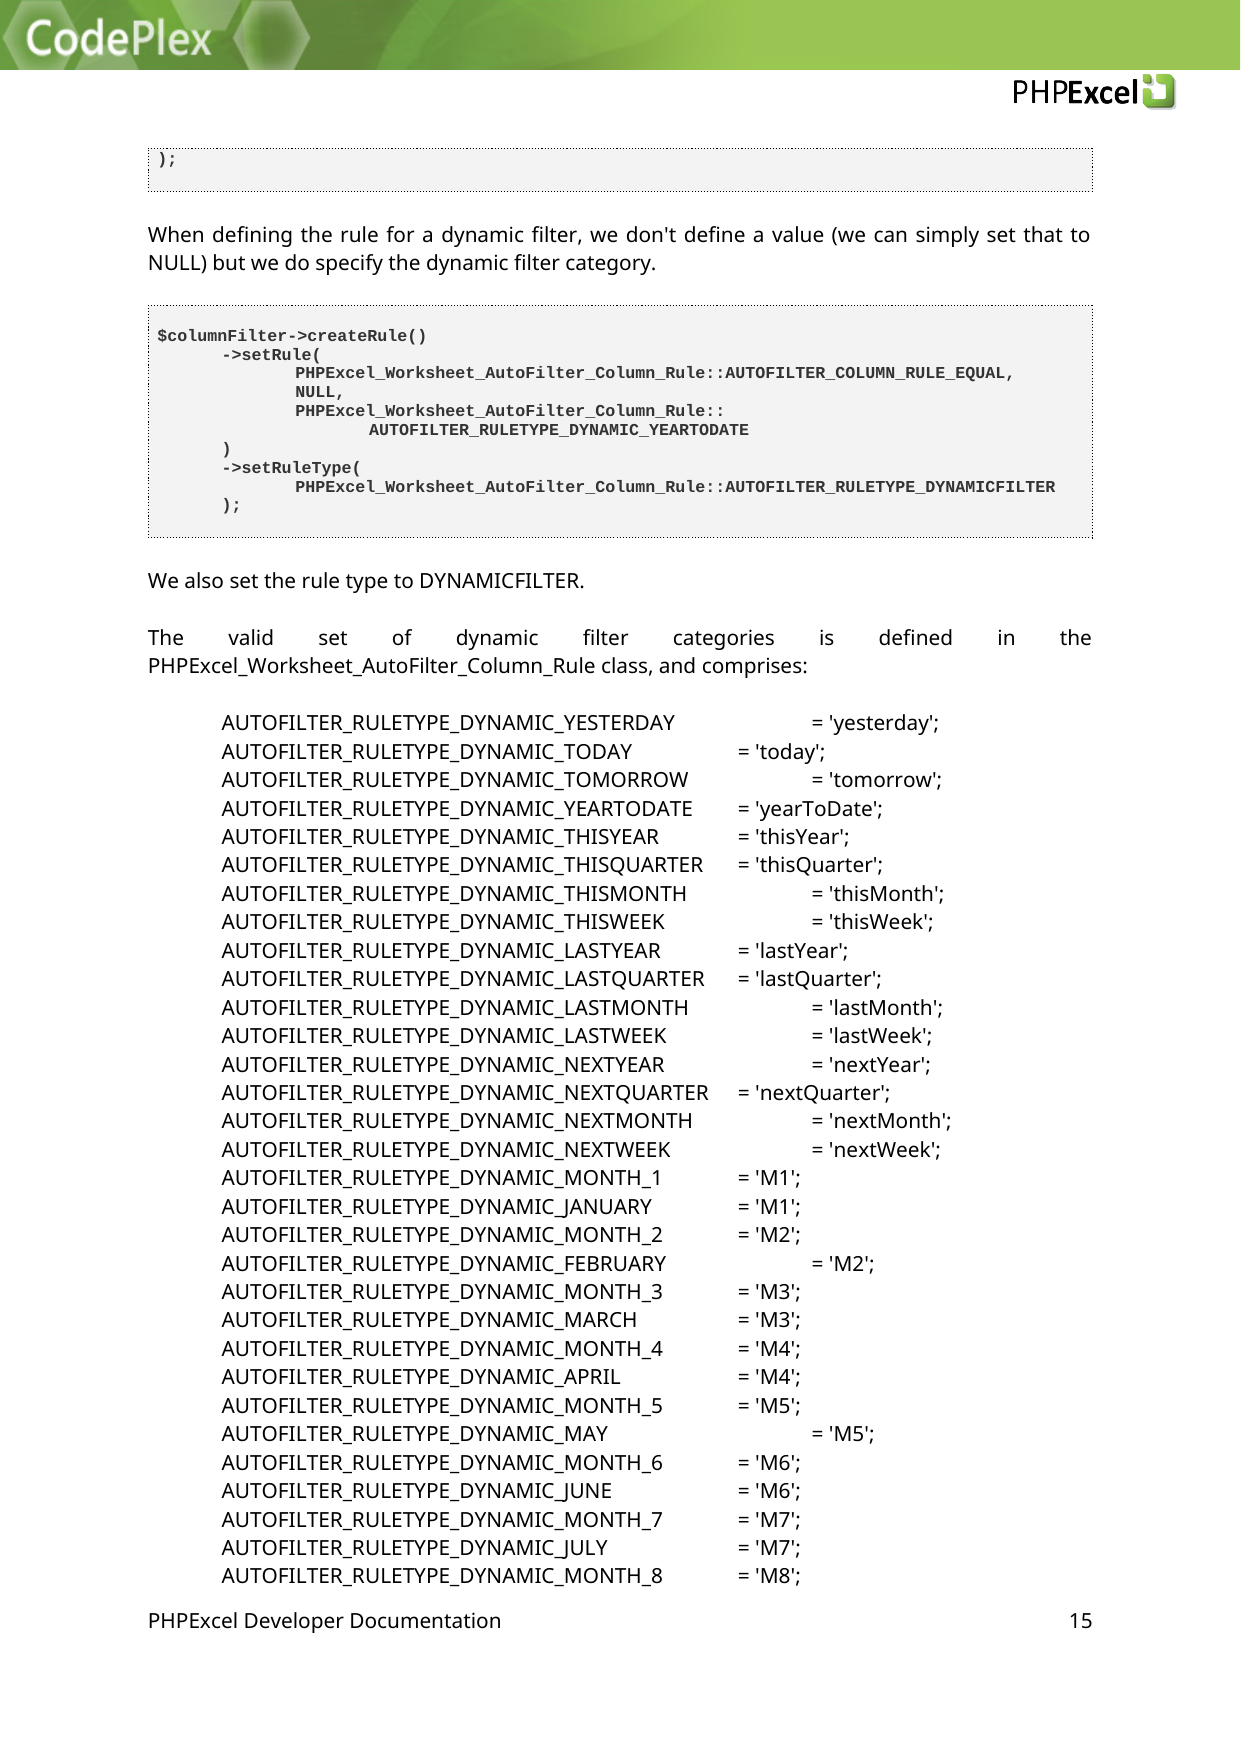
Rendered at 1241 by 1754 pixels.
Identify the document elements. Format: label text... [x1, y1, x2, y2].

text AUTOFILTER_RULETYPE_DYNAMIC_TOMORROW = 'tomorrow'; [221, 765, 1093, 794]
text AUTOFILTER_RULETYPE_DYNAMIC_YEARTODATE [148, 418, 1093, 437]
text PHPExcel_Worksheet_AutoFilter_Column_Rule:: [148, 399, 1093, 418]
text AUTOFILTER_RULETYPE_DYNAMIC_THISWEEK = 'thisWeek'; [221, 907, 1093, 936]
text ->setRule( [148, 343, 1093, 362]
text ); [148, 148, 1093, 166]
text AUTOFILTER_RULETYPE_DYNAMIC_MONTH_6 = 'M6'; [221, 1448, 1093, 1476]
text AUTOFILTER_RULETYPE_DYNAMIC_YEARTODATE = 'yearToDate'; [221, 794, 1093, 822]
text AUTOFILTER_RULETYPE_DYNAMIC_JUNE = 'M6'; [221, 1476, 1093, 1505]
text AUTOFILTER_RULETYPE_DYNAMIC_MONTH_5 = 'M5'; [221, 1391, 1093, 1419]
text AUTOFILTER_RULETYPE_DYNAMIC_JULY = 'M7'; [221, 1533, 1093, 1562]
text AUTOFILTER_RULETYPE_DYNAMIC_MONTH_8 = 'M8'; [221, 1562, 1093, 1590]
text When defining the rule for a dynamic filter, we don't define a value (we can simply set that to NULL) but we do specify the dynamic filter category. [148, 220, 1093, 277]
text AUTOFILTER_RULETYPE_DYNAMIC_MONTH_1 = 'M1'; [221, 1163, 1093, 1192]
text AUTOFILTER_RULETYPE_DYNAMIC_NEXTMONTH = 'nextMonth'; [221, 1107, 1093, 1135]
text AUTOFILTER_RULETYPE_DYNAMIC_THISYEAR = 'thisYear'; [221, 822, 1093, 851]
text $columnFilter->createRule() [148, 324, 1093, 343]
text PHPExcel_Worksheet_AutoFilter_Column_Rule::AUTOFILTER_COLUMN_RULE_EQUAL, [148, 362, 1093, 381]
text AUTOFILTER_RULETYPE_DYNAMIC_MAY = 'M5'; [221, 1419, 1093, 1448]
text AUTOFILTER_RULETYPE_DYNAMIC_FEBRUARY = 'M2'; [221, 1249, 1093, 1277]
text AUTOFILTER_RULETYPE_DYNAMIC_LASTWEEK = 'lastWeek'; [221, 1021, 1093, 1050]
text AUTOFILTER_RULETYPE_DYNAMIC_TODAY = 'today'; [221, 737, 1093, 765]
text AUTOFILTER_RULETYPE_DYNAMIC_MONTH_2 = 'M2'; [221, 1220, 1093, 1249]
text AUTOFILTER_RULETYPE_DYNAMIC_MONTH_3 = 'M3'; [221, 1277, 1093, 1306]
text AUTOFILTER_RULETYPE_DYNAMIC_NEXTYEAR = 'nextYear'; [221, 1050, 1093, 1078]
text AUTOFILTER_RULETYPE_DYNAMIC_NEXTWEEK = 'nextWeek'; [221, 1135, 1093, 1163]
text AUTOFILTER_RULETYPE_DYNAMIC_YESTERDAY = 'yesterday'; [221, 708, 1093, 737]
text ->setRuleType( [148, 456, 1093, 475]
text The valid set of dynamic filter categories is defined in the PHPExcel_Worksheet_AutoFilter_Column_Rule class, and comprises: [148, 623, 1093, 680]
text AUTOFILTER_RULETYPE_DYNAMIC_JANUARY = 'M1'; [221, 1192, 1093, 1220]
text AUTOFILTER_RULETYPE_DYNAMIC_LASTYEAR = 'lastYear'; [221, 936, 1093, 964]
text AUTOFILTER_RULETYPE_DYNAMIC_APRIL = 'M4'; [221, 1362, 1093, 1391]
text We also set the rule type to DYNAMICFILTER. [148, 566, 1093, 595]
text AUTOFILTER_RULETYPE_DYNAMIC_THISQUARTER = 'thisQuarter'; [221, 851, 1093, 879]
text AUTOFILTER_RULETYPE_DYNAMIC_LASTQUARTER = 'lastQuarter'; [221, 964, 1093, 993]
text AUTOFILTER_RULETYPE_DYNAMIC_MARCH = 'M3'; [221, 1306, 1093, 1334]
text ); [148, 494, 1093, 513]
text ) [148, 437, 1093, 456]
text AUTOFILTER_RULETYPE_DYNAMIC_NEXTQUARTER = 'nextQuarter'; [221, 1078, 1093, 1107]
text AUTOFILTER_RULETYPE_DYNAMIC_MONTH_4 = 'M4'; [221, 1334, 1093, 1362]
text NULL, [148, 381, 1093, 399]
text PHPExcel_Worksheet_AutoFilter_Column_Rule::AUTOFILTER_RULETYPE_DYNAMICFILTER [148, 475, 1093, 494]
text AUTOFILTER_RULETYPE_DYNAMIC_MONTH_7 = 'M7'; [221, 1505, 1093, 1533]
text AUTOFILTER_RULETYPE_DYNAMIC_LASTMONTH = 'lastMonth'; [221, 993, 1093, 1021]
text AUTOFILTER_RULETYPE_DYNAMIC_THISMONTH = 'thisMonth'; [221, 879, 1093, 907]
